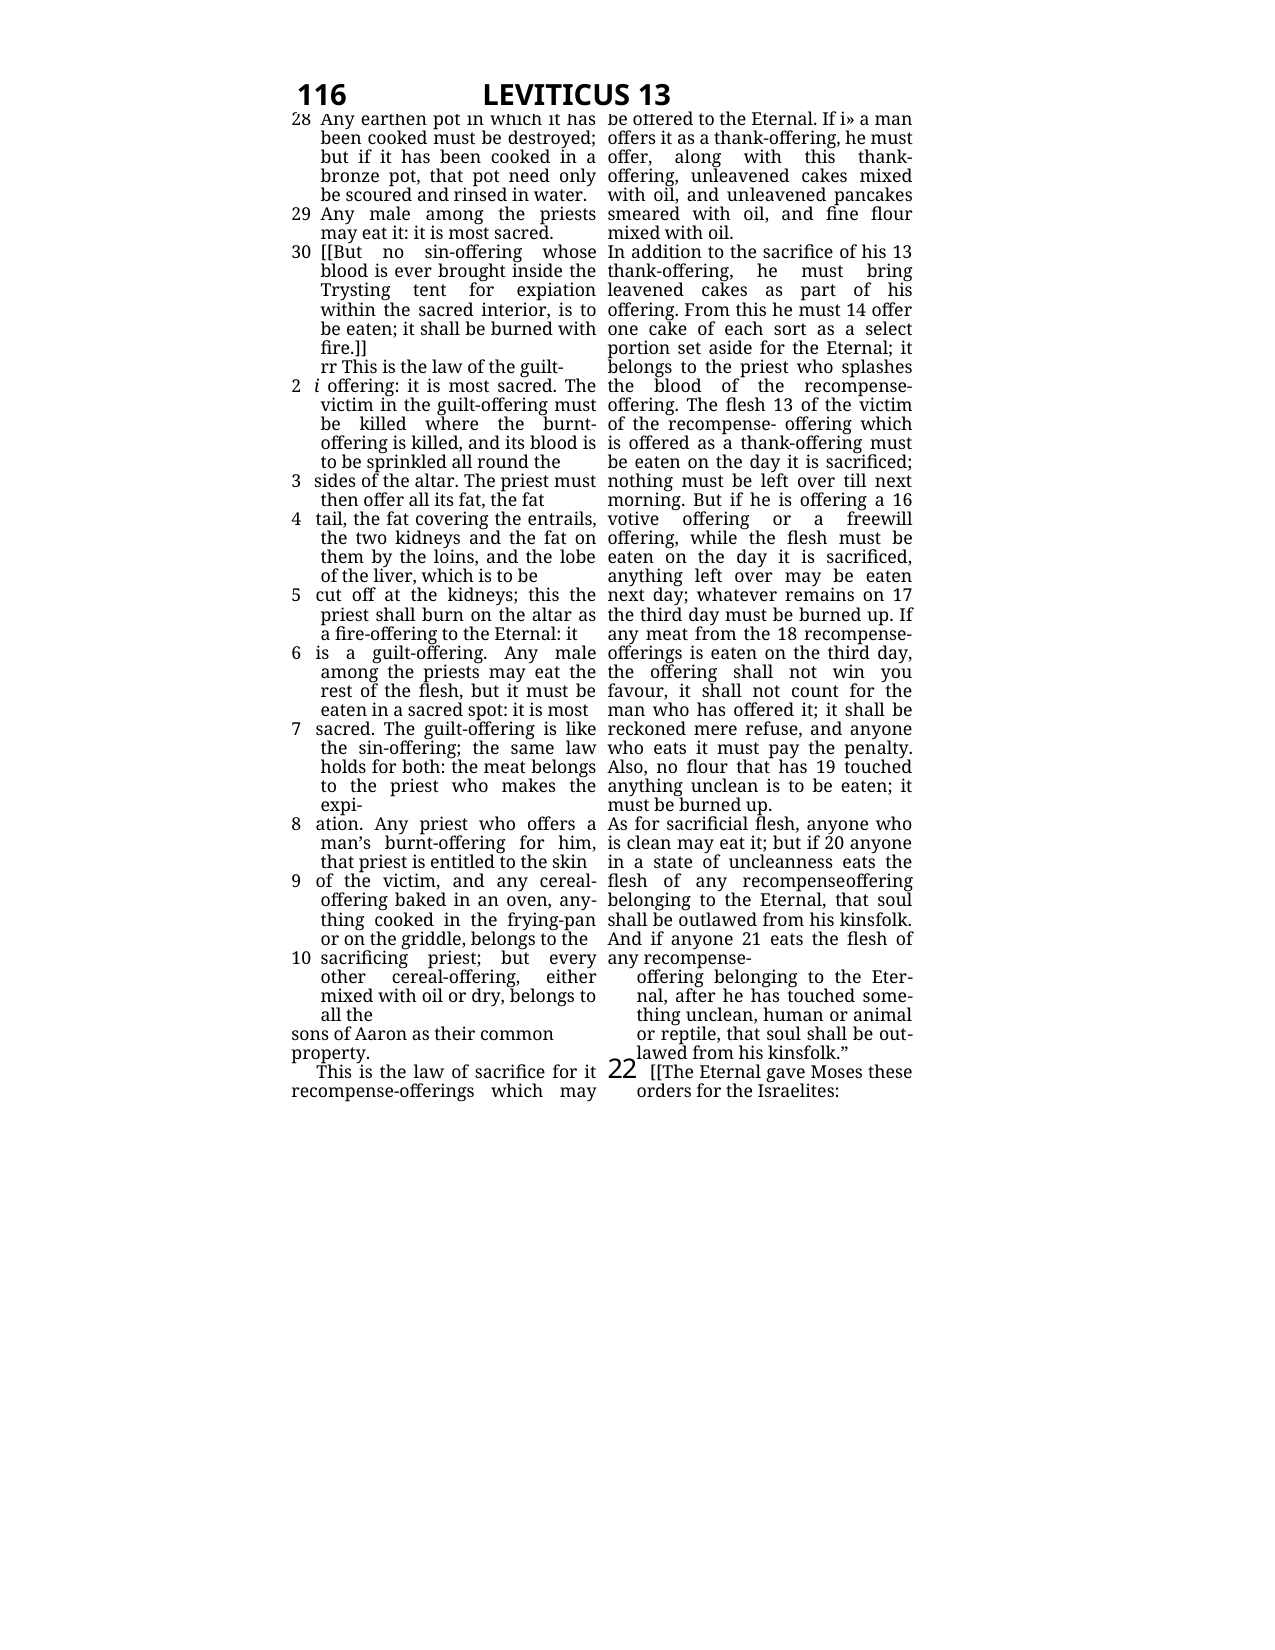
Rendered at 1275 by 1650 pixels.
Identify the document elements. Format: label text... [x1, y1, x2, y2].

list ation. Any priest who offers a man’s burnt-offering for him, that priest is entitled to the skin [291, 815, 597, 873]
list [[But no sin-offering whose blood is ever brought inside the Trysting tent for expiation within the sacred interior, is to be eaten; it shall be burned with fire.]] [291, 243, 597, 358]
text sons of Aaron as their common property. [291, 1025, 597, 1063]
text rr This is the law of the guilt- [320, 358, 597, 377]
list [[The Eternal gave Moses these orders for the Israelites: [607, 1063, 913, 1101]
text offering belonging to the Eter­nal, after he has touched some­thing unclean, human or animal or reptile, that soul shall be out­lawed from his kinsfolk.” [636, 968, 913, 1063]
text This is the law of sacrifice for it recompense-offerings which may [291, 1063, 597, 1101]
list of the victim, and any cereal­offering baked in an oven, any­thing cooked in the frying-pan or on the griddle, belongs to the [291, 873, 597, 949]
list i offering: it is most sacred. The victim in the guilt-offering must be killed where the burnt- offering is killed, and its blood is to be sprinkled all round the [291, 377, 597, 472]
list tail, the fat covering the en­trails, the two kidneys and the fat on them by the loins, and the lobe of the liver, which is to be [291, 510, 597, 587]
list sides of the altar. The priest must then offer all its fat, the fat [291, 472, 597, 510]
list is a guilt-offering. Any male among the priests may eat the rest of the flesh, but it must be eaten in a sacred spot: it is most [291, 644, 597, 720]
list cut off at the kidneys; this the priest shall burn on the altar as a fire-offering to the Eternal: it [291, 587, 597, 644]
text be offered to the Eternal. If i» a man offers it as a thank-offer­ing, he must offer, along with this thank-offering, unleavened cakes mixed with oil, and un­leavened pancakes smeared with oil, and fine flour mixed with oil. [607, 110, 913, 243]
text As for sacrificial flesh, anyone who is clean may eat it; but if 20 anyone in a state of uncleanness eats the flesh of any recompense­offering belonging to the Eternal, that soul shall be outlawed from his kinsfolk. And if anyone 21 eats the flesh of any recompense- [607, 815, 913, 968]
text In addition to the sacrifice of his 13 thank-offering, he must bring leavened cakes as part of his offering. From this he must 14 offer one cake of each sort as a select portion set aside for the Eternal; it belongs to the priest who splashes the blood of the recompense-offering. The flesh 13 of the victim of the recompense- offering which is offered as a thank-offering must be eaten on the day it is sacrificed; nothing must be left over till next morn­ing. But if he is offering a 16 votive offering or a freewill offering, while the flesh must be eaten on the day it is sacrificed, anything left over may be eaten next day; whatever remains on 17 the third day must be burned up. If any meat from the 18 recompense-offerings is eaten on the third day, the offering shall not win you favour, it shall not count for the man who has offered it; it shall be reckoned mere refuse, and anyone who eats it must pay the pen­alty. Also, no flour that has 19 touched anything unclean is to be eaten; it must be burned up. [607, 243, 913, 815]
list sacred. The guilt-offering is like the sin-offering; the same law holds for both: the meat belongs to the priest who makes the expi- [291, 720, 597, 815]
list sacrificing priest; but every other cereal-offering, either mixed with oil or dry, belongs to all the [291, 949, 597, 1025]
list Any male among the priests may eat it: it is most sacred. [291, 205, 597, 243]
list Any earthen pot in which it has been cooked must be destroyed; but if it has been cooked in a bronze pot, that pot need only be scoured and rinsed in water. [291, 110, 597, 205]
